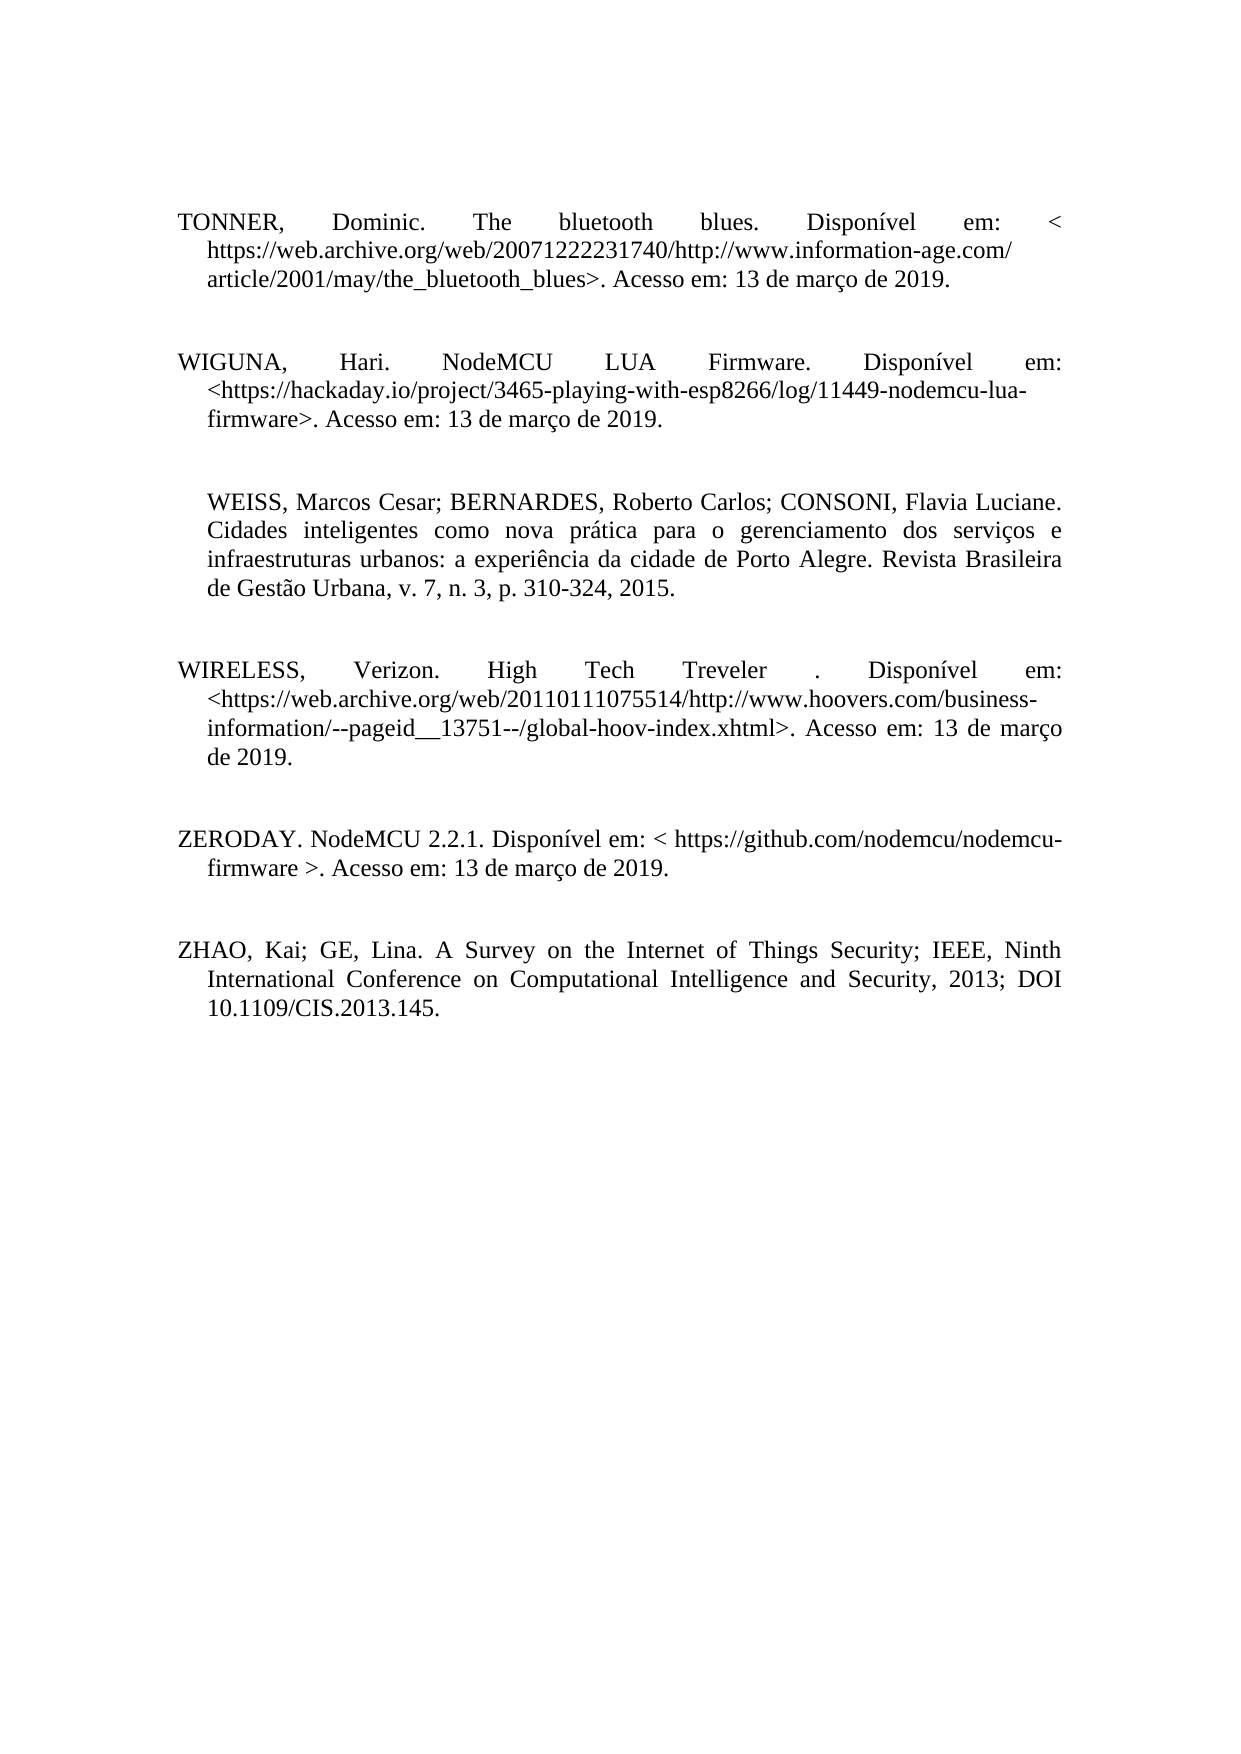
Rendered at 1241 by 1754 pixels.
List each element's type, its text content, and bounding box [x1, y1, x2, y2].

text WIGUNA, Hari. NodeMCU LUA Firmware. Disponível em: <https://hackaday.io/project/3465-playing-with-esp8266/log/11449-nodemcu-lua-firmware>. Acesso em: 13 de março de 2019. [177, 347, 1063, 433]
text ZHAO, Kai; GE, Lina. A Survey on the Internet of Things Security; IEEE, Ninth International Conference on Computational Intelligence and Security, 2013; DOI 10.1109/CIS.2013.145. [177, 936, 1063, 1022]
text WIRELESS, Verizon. High Tech Treveler . Disponível em: <https://web.archive.org/web/20110111075514/http://www.hoovers.com/business-information/--pageid__13751--/global-hoov-index.xhtml>. Acesso em: 13 de março de 2019. [177, 656, 1063, 771]
text WEISS, Marcos Cesar; BERNARDES, Roberto Carlos; CONSONI, Flavia Luciane. Cidades inteligentes como nova prática para o gerenciamento dos serviços e infraestruturas urbanos: a experiência da cidade de Porto Alegre. Revista Brasileira de Gestão Urbana, v. 7, n. 3, p. 310-324, 2015. [207, 487, 1063, 602]
text TONNER, Dominic. The bluetooth blues. Disponível em: < https://web.archive.org/web/20071222231740/http://www.information-age.com/article/2001/may/the_bluetooth_blues>. Acesso em: 13 de março de 2019. [177, 207, 1063, 293]
text ZERODAY. NodeMCU 2.2.1. Disponível em: < https://github.com/nodemcu/nodemcu-firmware >. Acesso em: 13 de março de 2019. [177, 824, 1063, 882]
